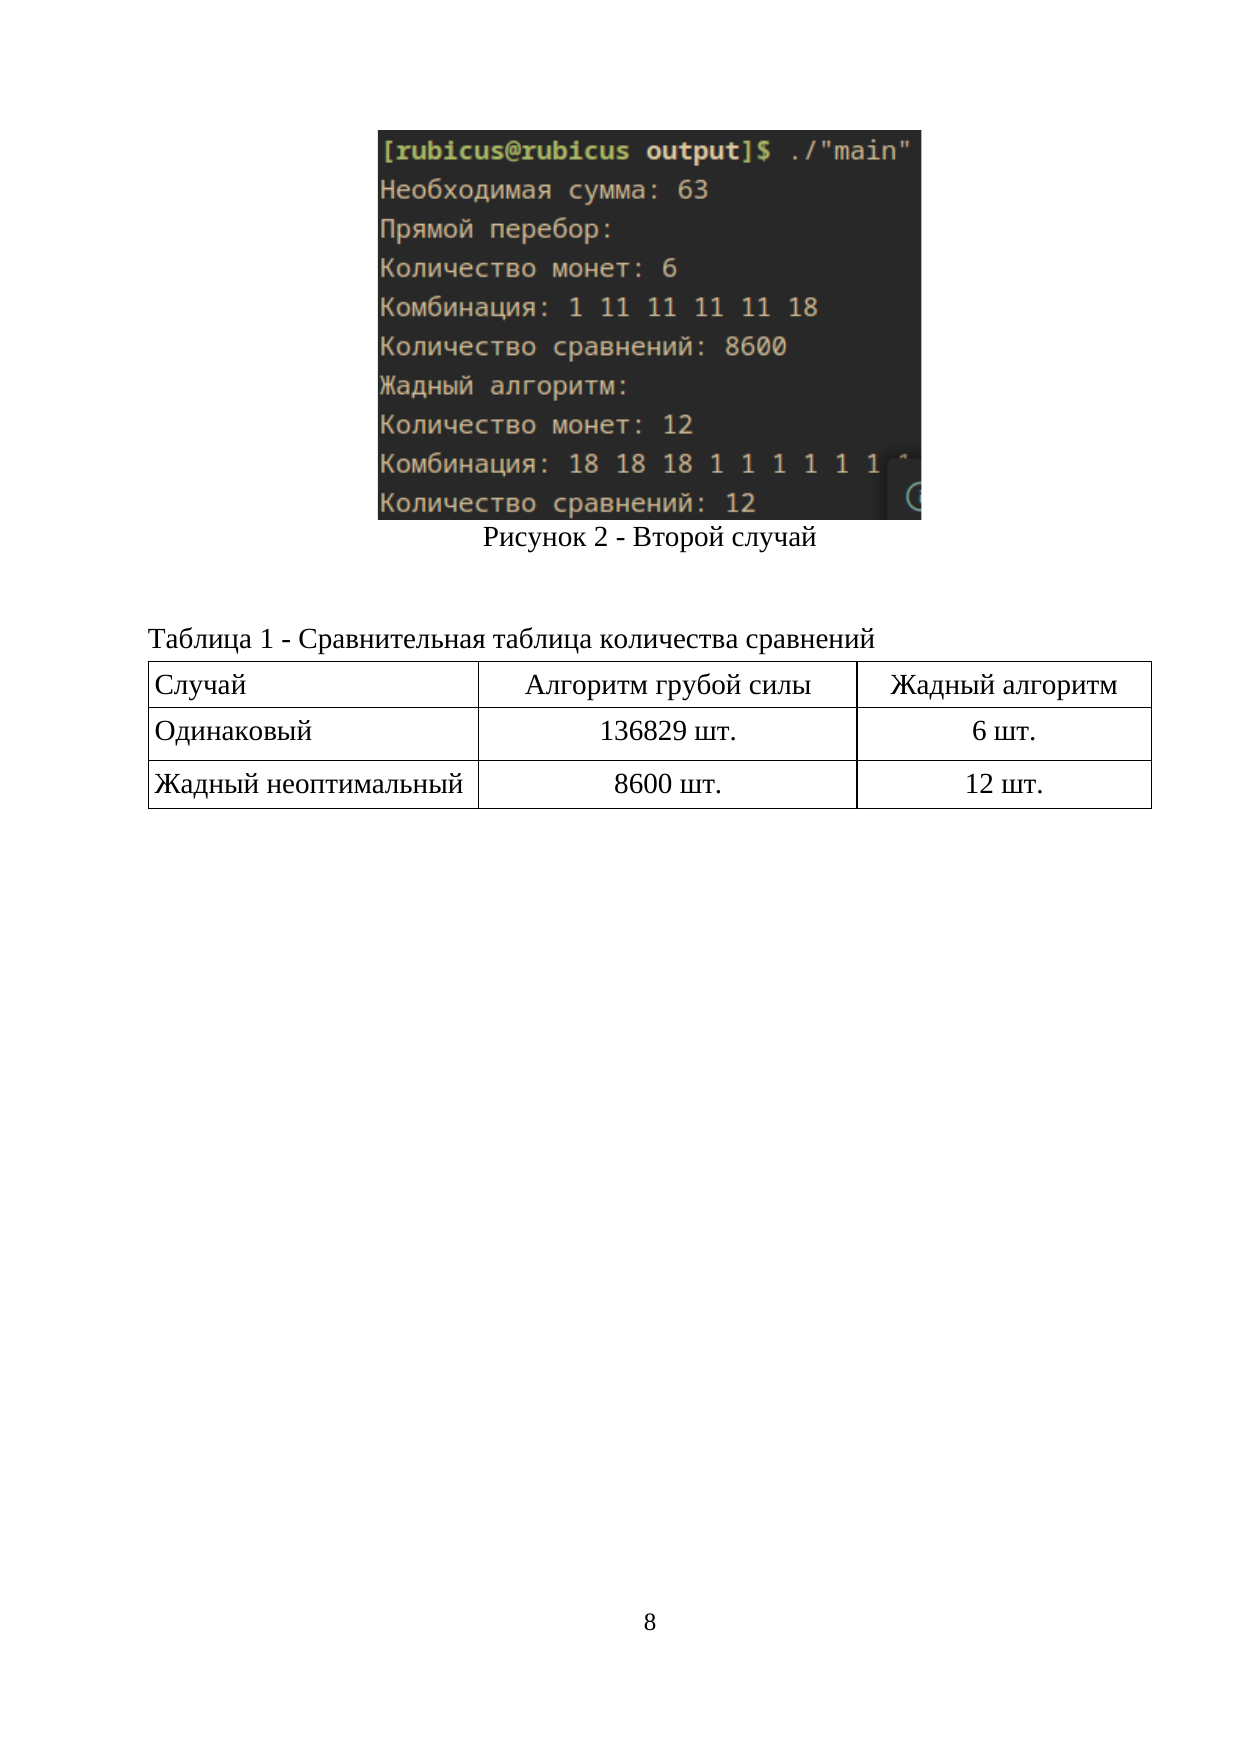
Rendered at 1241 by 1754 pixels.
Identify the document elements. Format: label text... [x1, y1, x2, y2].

table_cell 12 шт. [858, 761, 1151, 808]
table_cell 6 шт. [858, 708, 1151, 760]
table_header Алгоритм грубой силы [479, 662, 856, 707]
table_cell 136829 шт. [479, 708, 856, 760]
text Рисунок 2 - Второй случай [378, 520, 921, 553]
table_cell Жадный неоптимальный [149, 761, 478, 808]
table_header Случай [149, 662, 478, 707]
table_header Жадный алгоритм [858, 662, 1151, 707]
text Таблица 1 - Сравнительная таблица количества сравнений [148, 621, 1152, 655]
table_cell Одинаковый [149, 708, 478, 760]
table_cell 8600 шт. [479, 761, 856, 808]
picture [377, 130, 922, 520]
